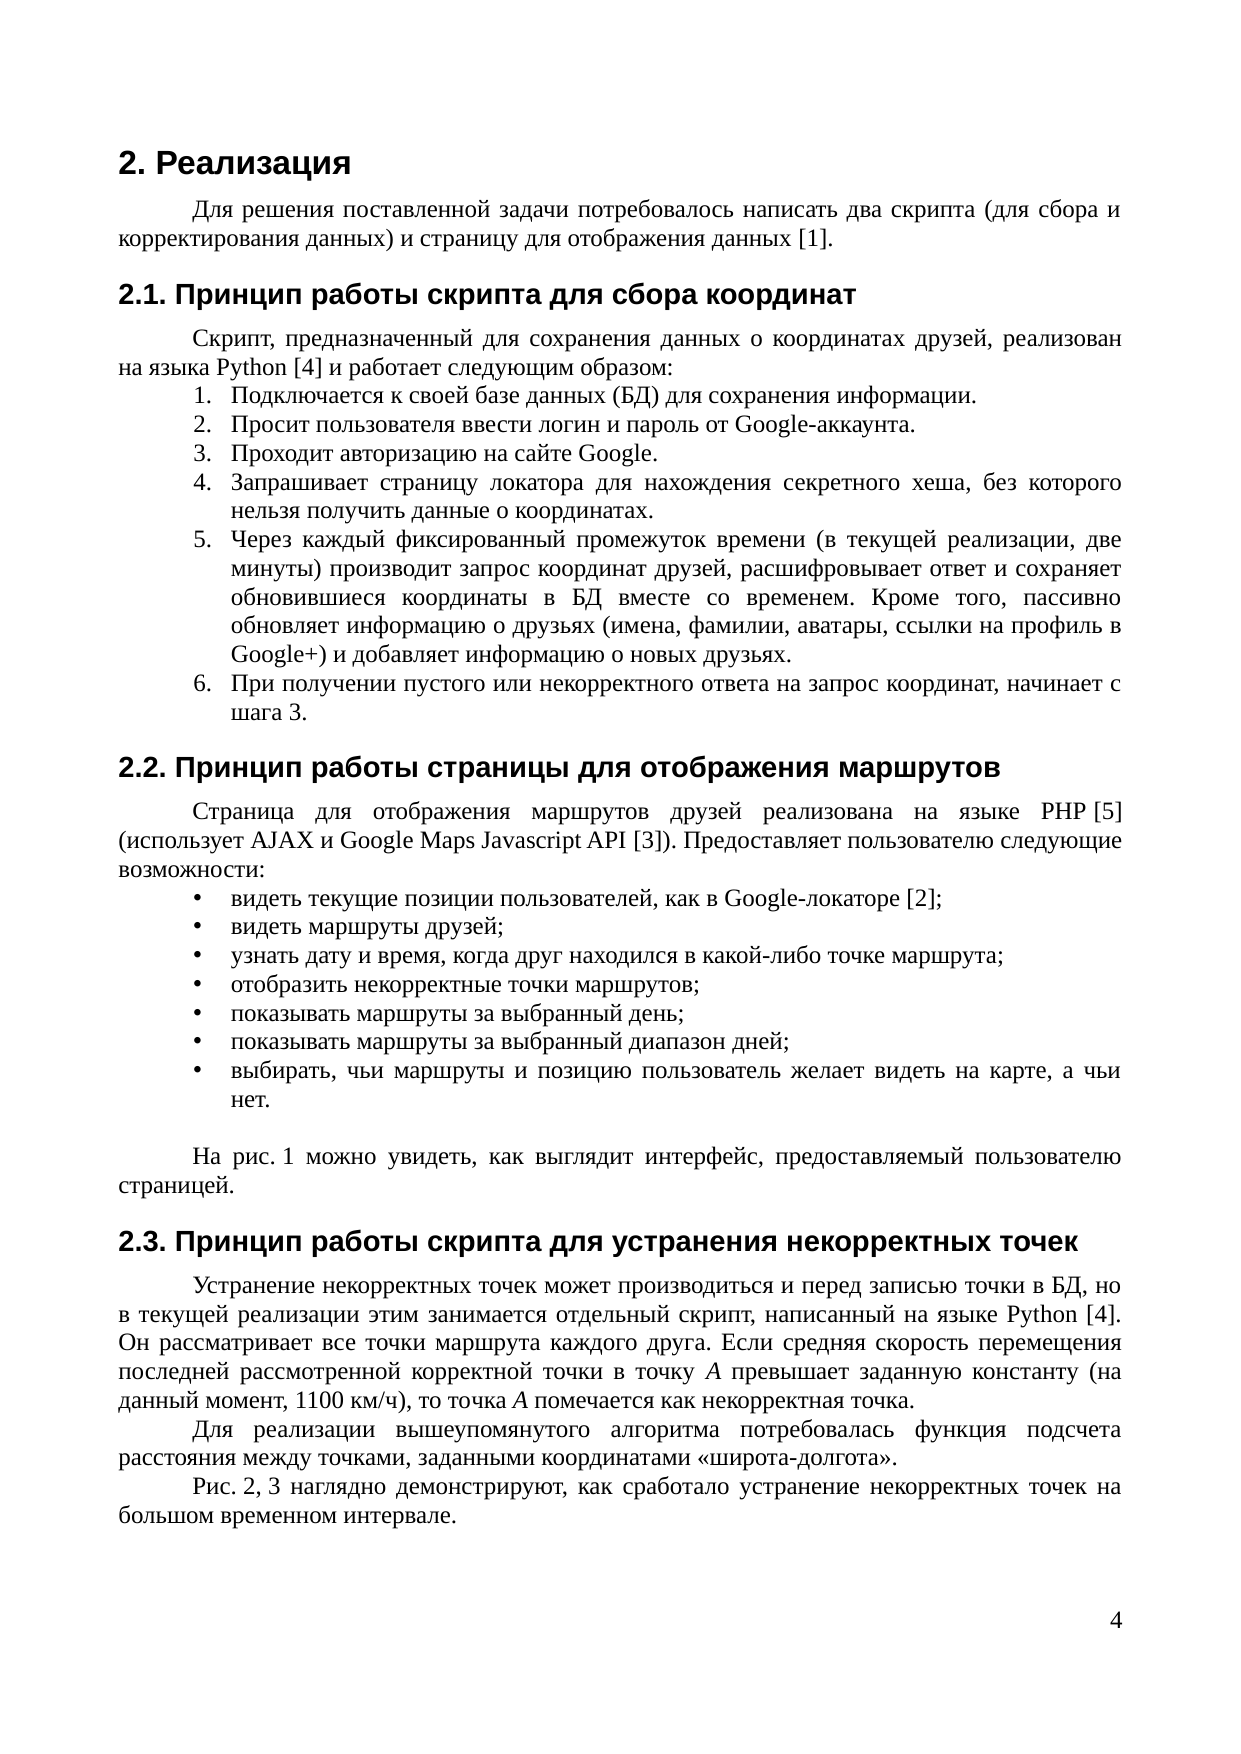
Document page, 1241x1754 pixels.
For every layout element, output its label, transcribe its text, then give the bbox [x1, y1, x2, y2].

list узнать дату и время, когда друг находился в какой-либо точке маршрута; [193, 940, 1122, 969]
text Рис. 2, 3 наглядно демонстрируют, как сработало устранение некорректных точек на большом временном интервале. [118, 1471, 1122, 1529]
list Просит пользователя ввести логин и пароль от Google-аккаунта. [193, 409, 1122, 438]
list Через каждый фиксированный промежуток времени (в текущей реализации, две минуты) производит запрос координат друзей, расшифровывает ответ и сохраняет обновившиеся координаты в БД вместе со временем. Кроме того, пассивно обновляет информацию о друзьях (имена, фамилии, аватары, ссылки на профиль в Google+) и добавляет информацию о новых друзьях. [193, 524, 1122, 668]
subtitle 2.3. Принцип работы скрипта для устранения некорректных точек [118, 1224, 1122, 1257]
text Для решения поставленной задачи потребовалось написать два скрипта (для сбора и корректирования данных) и страницу для отображения данных [1]. [118, 194, 1122, 252]
subtitle 2. Реализация [118, 143, 1122, 182]
text Скрипт, предназначенный для сохранения данных о координатах друзей, реализован на языка Python [4] и работает следующим образом: [118, 323, 1122, 380]
list Подключается к своей базе данных (БД) для сохранения информации. [193, 380, 1122, 409]
list видеть маршруты друзей; [193, 911, 1122, 940]
text Страница для отображения маршрутов друзей реализована на языке PHP [5] (использует AJAX и Google Maps Javascript API [3]). Предоставляет пользователю следующие возможности: [118, 796, 1122, 883]
list выбирать, чьи маршруты и позицию пользователь желает видеть на карте, а чьи нет. [193, 1055, 1122, 1113]
list видеть текущие позиции пользователей, как в Google-локаторе [2]; [193, 883, 1122, 911]
list показывать маршруты за выбранный день; [193, 998, 1122, 1026]
list Запрашивает страницу локатора для нахождения секретного хеша, без которого нельзя получить данные о координатах. [193, 467, 1122, 524]
subtitle 2.2. Принцип работы страницы для отображения маршрутов [118, 750, 1122, 784]
list Проходит авторизацию на сайте Google. [193, 438, 1122, 467]
text Устранение некорректных точек может производиться и перед записью точки в БД, но в текущей реализации этим занимается отдельный скрипт, написанный на языке Python [4]. Он рассматривает все точки маршрута каждого друга. Если средняя скорость перемещения последней рассмотренной корректной точки в точку A превышает заданную константу (на данный момент, 1100 км/ч), то точка A помечается как некорректная точка. [118, 1270, 1122, 1414]
subtitle 2.1. Принцип работы скрипта для сбора координат [118, 277, 1122, 310]
text На рис. 1 можно увидеть, как выглядит интерфейс, предоставляемый пользователю страницей. [118, 1141, 1122, 1199]
list показывать маршруты за выбранный диапазон дней; [193, 1026, 1122, 1055]
list При получении пустого или некорректного ответа на запрос координат, начинает с шага 3. [193, 668, 1122, 725]
list отобразить некорректные точки маршрутов; [193, 969, 1122, 998]
text Для реализации вышеупомянутого алгоритма потребовалась функция подсчета расстояния между точками, заданными координатами «широта-долгота». [118, 1414, 1122, 1471]
